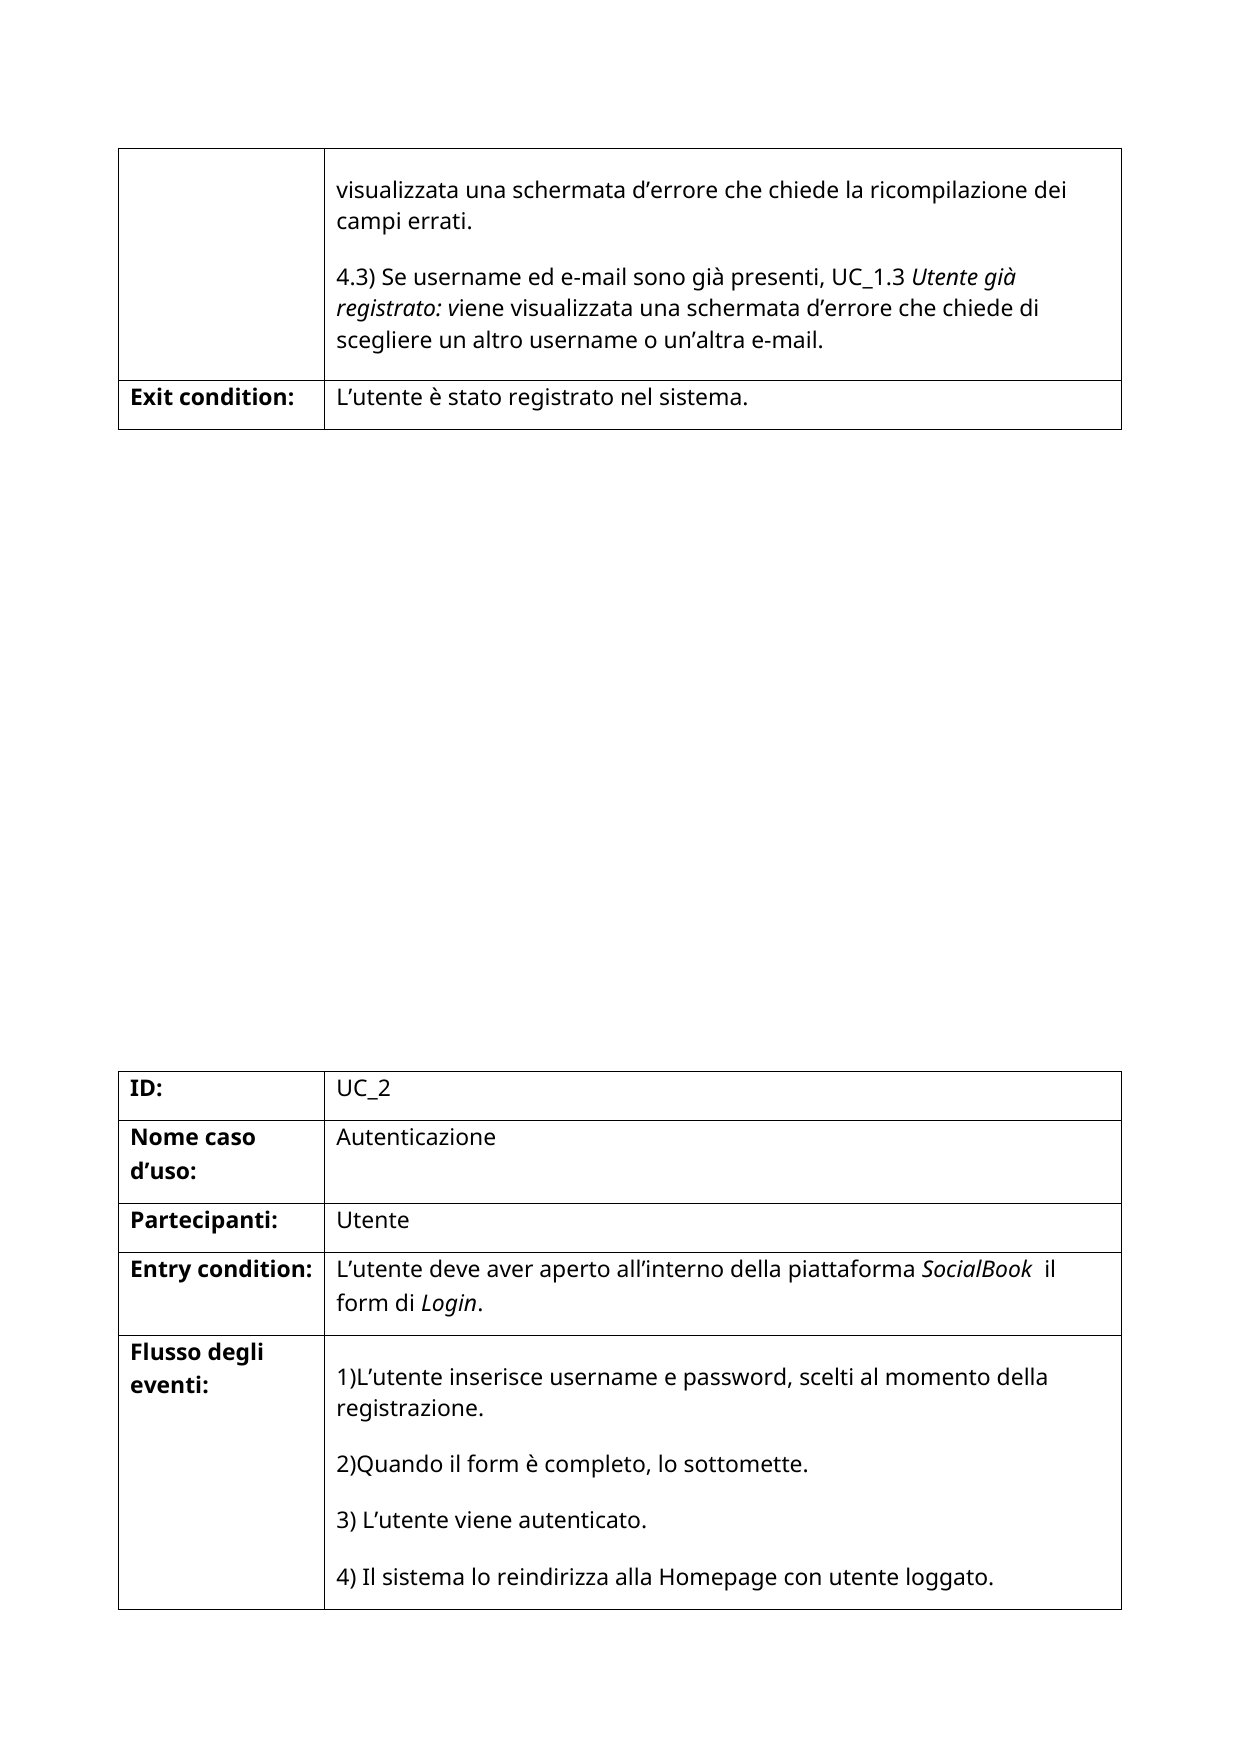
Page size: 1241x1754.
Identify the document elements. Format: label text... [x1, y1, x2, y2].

table_cell Nome caso d’uso: [119, 1121, 324, 1203]
table_cell Autenticazione [325, 1121, 1121, 1203]
table_cell Partecipanti: [119, 1204, 324, 1252]
table_cell 1)L’utente inserisce username e password, scelti al momento della registrazione. 2)Quando il form è completo, lo sottomette. 3) L’utente viene autenticato. 4) Il sistema lo reindirizza alla Homepage con utente loggato. [325, 1336, 1121, 1608]
table_cell Entry condition: [119, 1253, 324, 1334]
table_cell visualizzata una schermata d’errore che chiede la ricompilazione dei campi errati. 4.3) Se username ed e-mail sono già presenti, UC_1.3 Utente già registrato: viene visualizzata una schermata d’errore che chiede di scegliere un altro username o un’altra e-mail. [325, 149, 1121, 380]
table_cell [119, 149, 324, 380]
table_header ID: [119, 1072, 324, 1120]
table_cell L’utente deve aver aperto all’interno della piattaforma SocialBook il form di Login. [325, 1253, 1121, 1334]
table_cell Exit condition: [119, 381, 324, 429]
table_cell Utente [325, 1204, 1121, 1252]
table_cell Flusso degli eventi: [119, 1336, 324, 1608]
table_cell L’utente è stato registrato nel sistema. [325, 381, 1121, 429]
table_header UC_2 [325, 1072, 1121, 1120]
